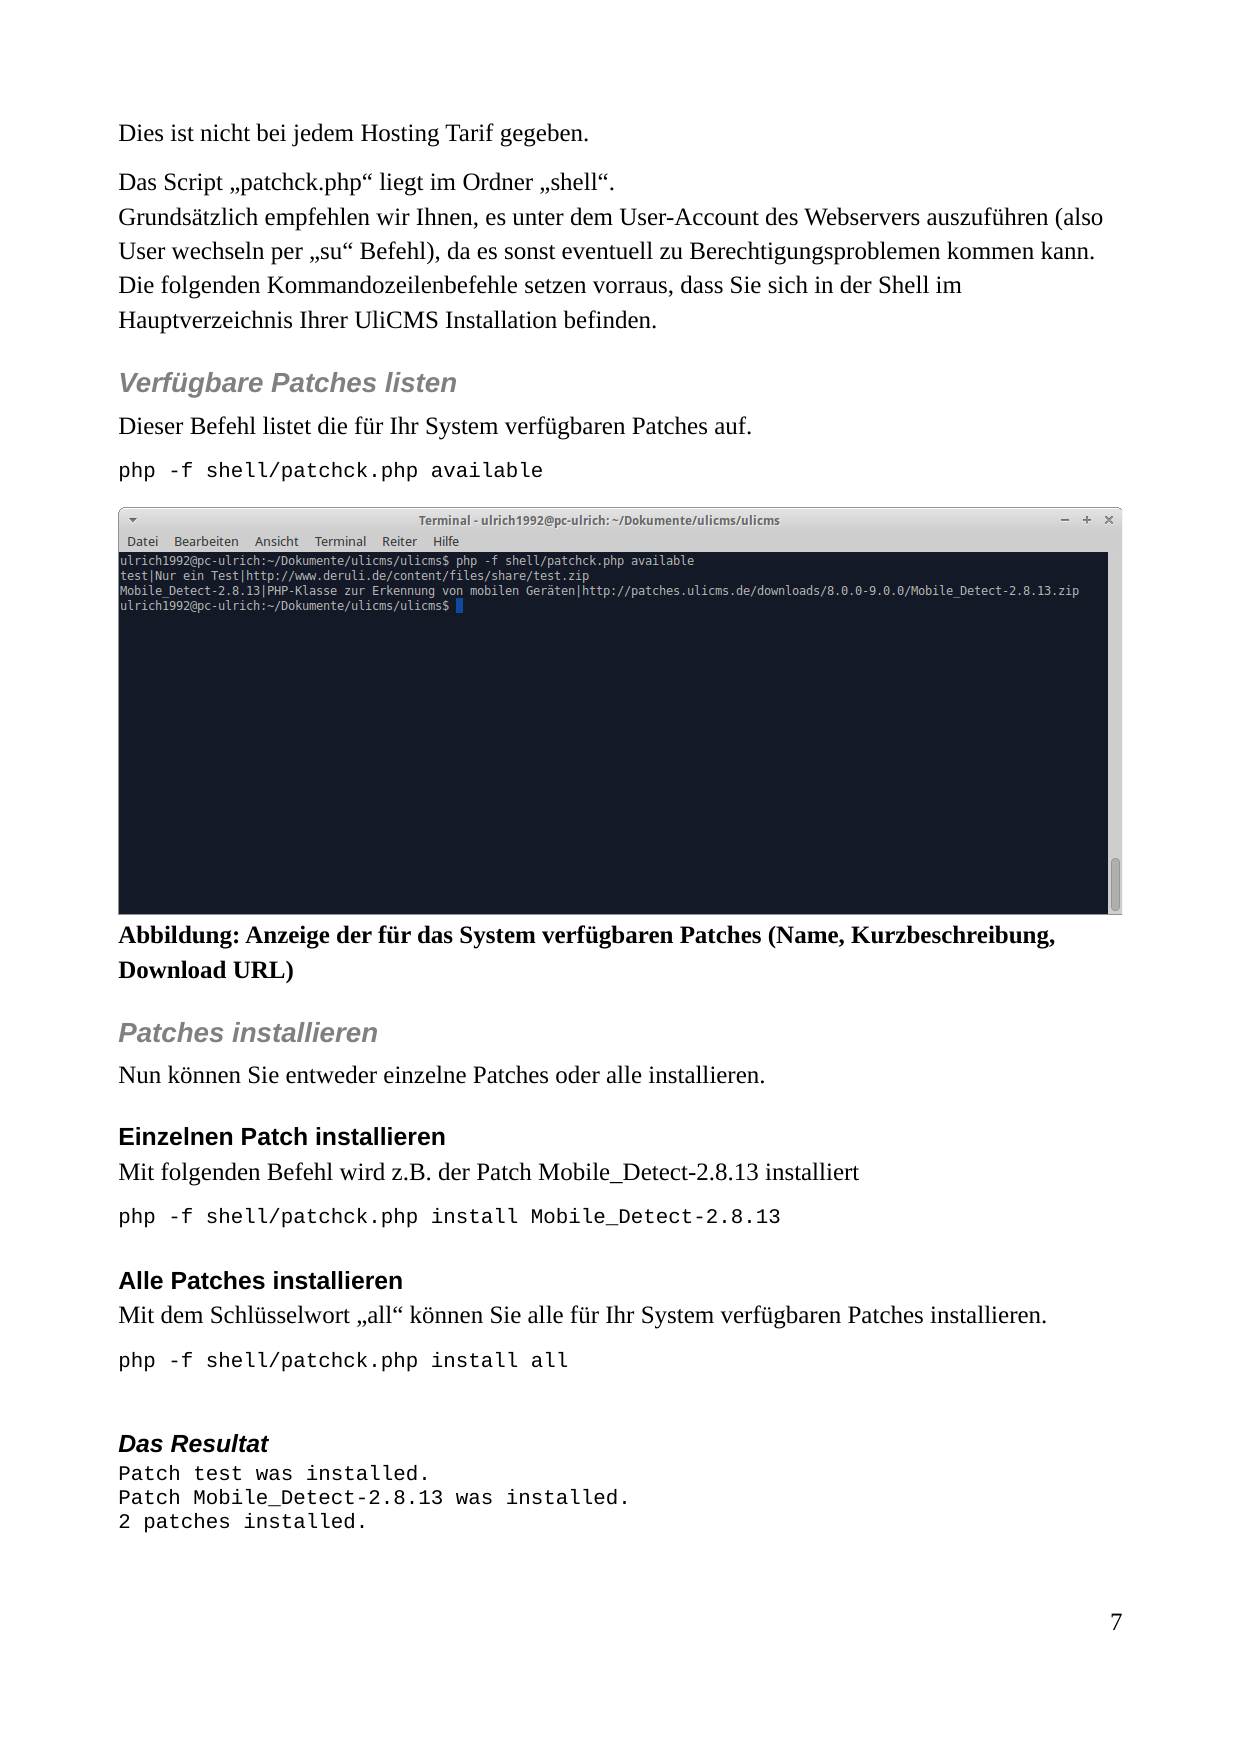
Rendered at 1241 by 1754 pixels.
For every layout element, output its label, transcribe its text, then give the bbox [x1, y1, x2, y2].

text php -f shell/patchck.php install Mobile_Detect-2.8.13 [118, 1206, 1122, 1230]
subtitle Einzelnen Patch installieren [118, 1122, 1122, 1151]
text Patch test was installed. [118, 1463, 1122, 1487]
text Dies ist nicht bei jedem Hosting Tarif gegeben. [118, 118, 1122, 147]
subtitle Verfügbare Patches listen [118, 367, 1122, 398]
text 2 patches installed. [118, 1511, 1122, 1534]
text Dieser Befehl listet die für Ihr System verfügbaren Patches auf. [118, 411, 1122, 440]
text php -f shell/patchck.php install all [118, 1350, 1122, 1373]
text Das Script „patchck.php“ liegt im Ordner „shell“. Grundsätzlich empfehlen wir Ihnen, es unter dem User-Account des Webservers auszuführen (also User wechseln per „su“ Befehl), da es sonst eventuell zu Berechtigungsproblemen kommen kann. Die folgenden Kommandozeilenbefehle setzen vorraus, dass Sie sich in der Shell im Hauptverzeichnis Ihrer UliCMS Installation befinden. [118, 167, 1122, 334]
picture [118, 507, 1123, 915]
subtitle Alle Patches installieren [118, 1266, 1122, 1294]
text Nun können Sie entweder einzelne Patches oder alle installieren. [118, 1061, 1122, 1089]
text Mit dem Schlüsselwort „all“ können Sie alle für Ihr System verfügbaren Patches installieren. [118, 1301, 1122, 1329]
text Abbildung: Anzeige der für das System verfügbaren Patches (Name, Kurzbeschreibung, Download URL) [118, 915, 1122, 983]
subtitle Patches installieren [118, 1016, 1122, 1048]
text php -f shell/patchck.php available [118, 460, 1122, 484]
subtitle Das Resultat [118, 1429, 1122, 1457]
text Patch Mobile_Detect-2.8.13 was installed. [118, 1487, 1122, 1511]
text Mit folgenden Befehl wird z.B. der Patch Mobile_Detect-2.8.13 installiert [118, 1157, 1122, 1186]
